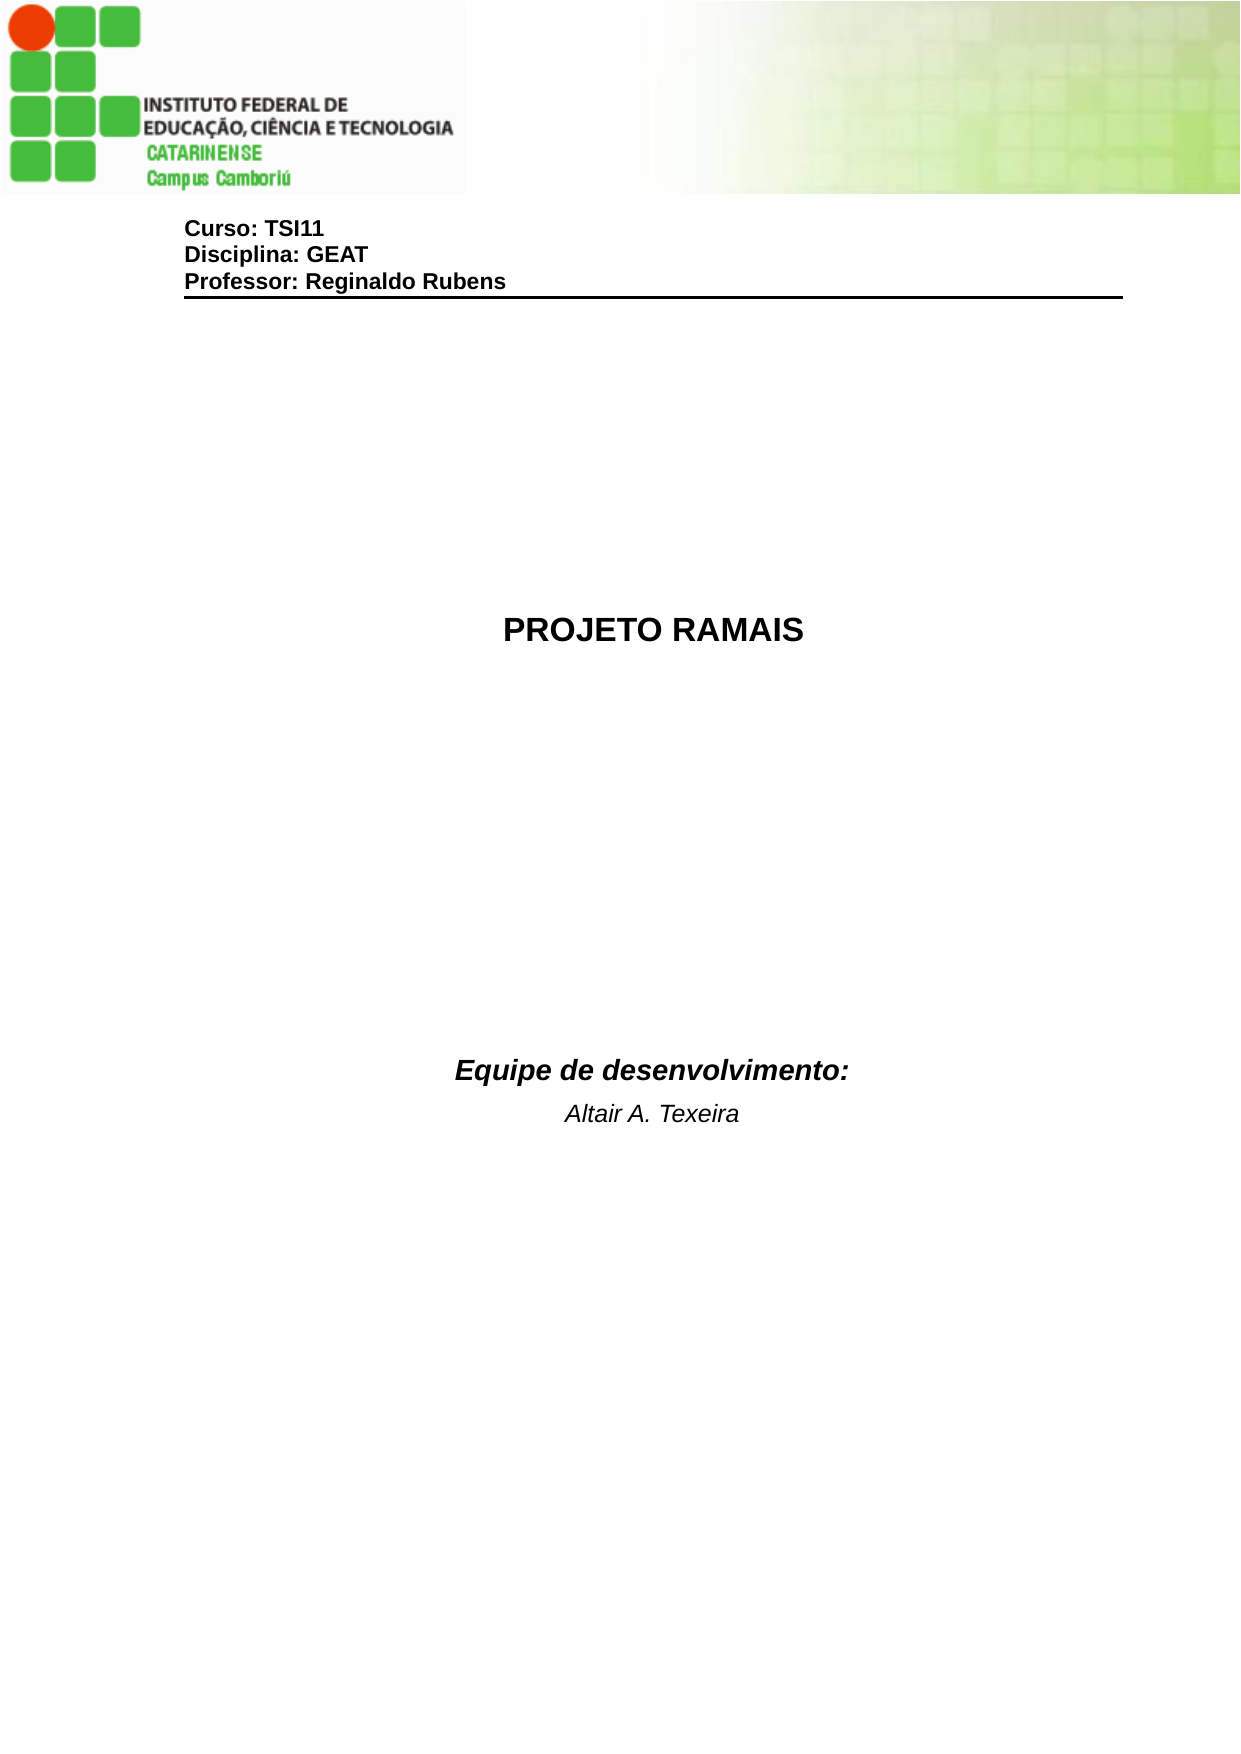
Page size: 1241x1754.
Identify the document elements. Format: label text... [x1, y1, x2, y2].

subtitle PROJETO RAMAIS [184, 610, 1123, 649]
text Disciplina: GEAT [184, 241, 1123, 268]
picture [2, 1, 466, 194]
text Professor: Reginaldo Rubens [184, 268, 1123, 296]
subtitle Equipe de desenvolvimento: [184, 1053, 1123, 1087]
text Altair A. Texeira [184, 1099, 1123, 1128]
picture [635, 1, 1240, 194]
text Curso: TSI11 [184, 215, 1123, 241]
